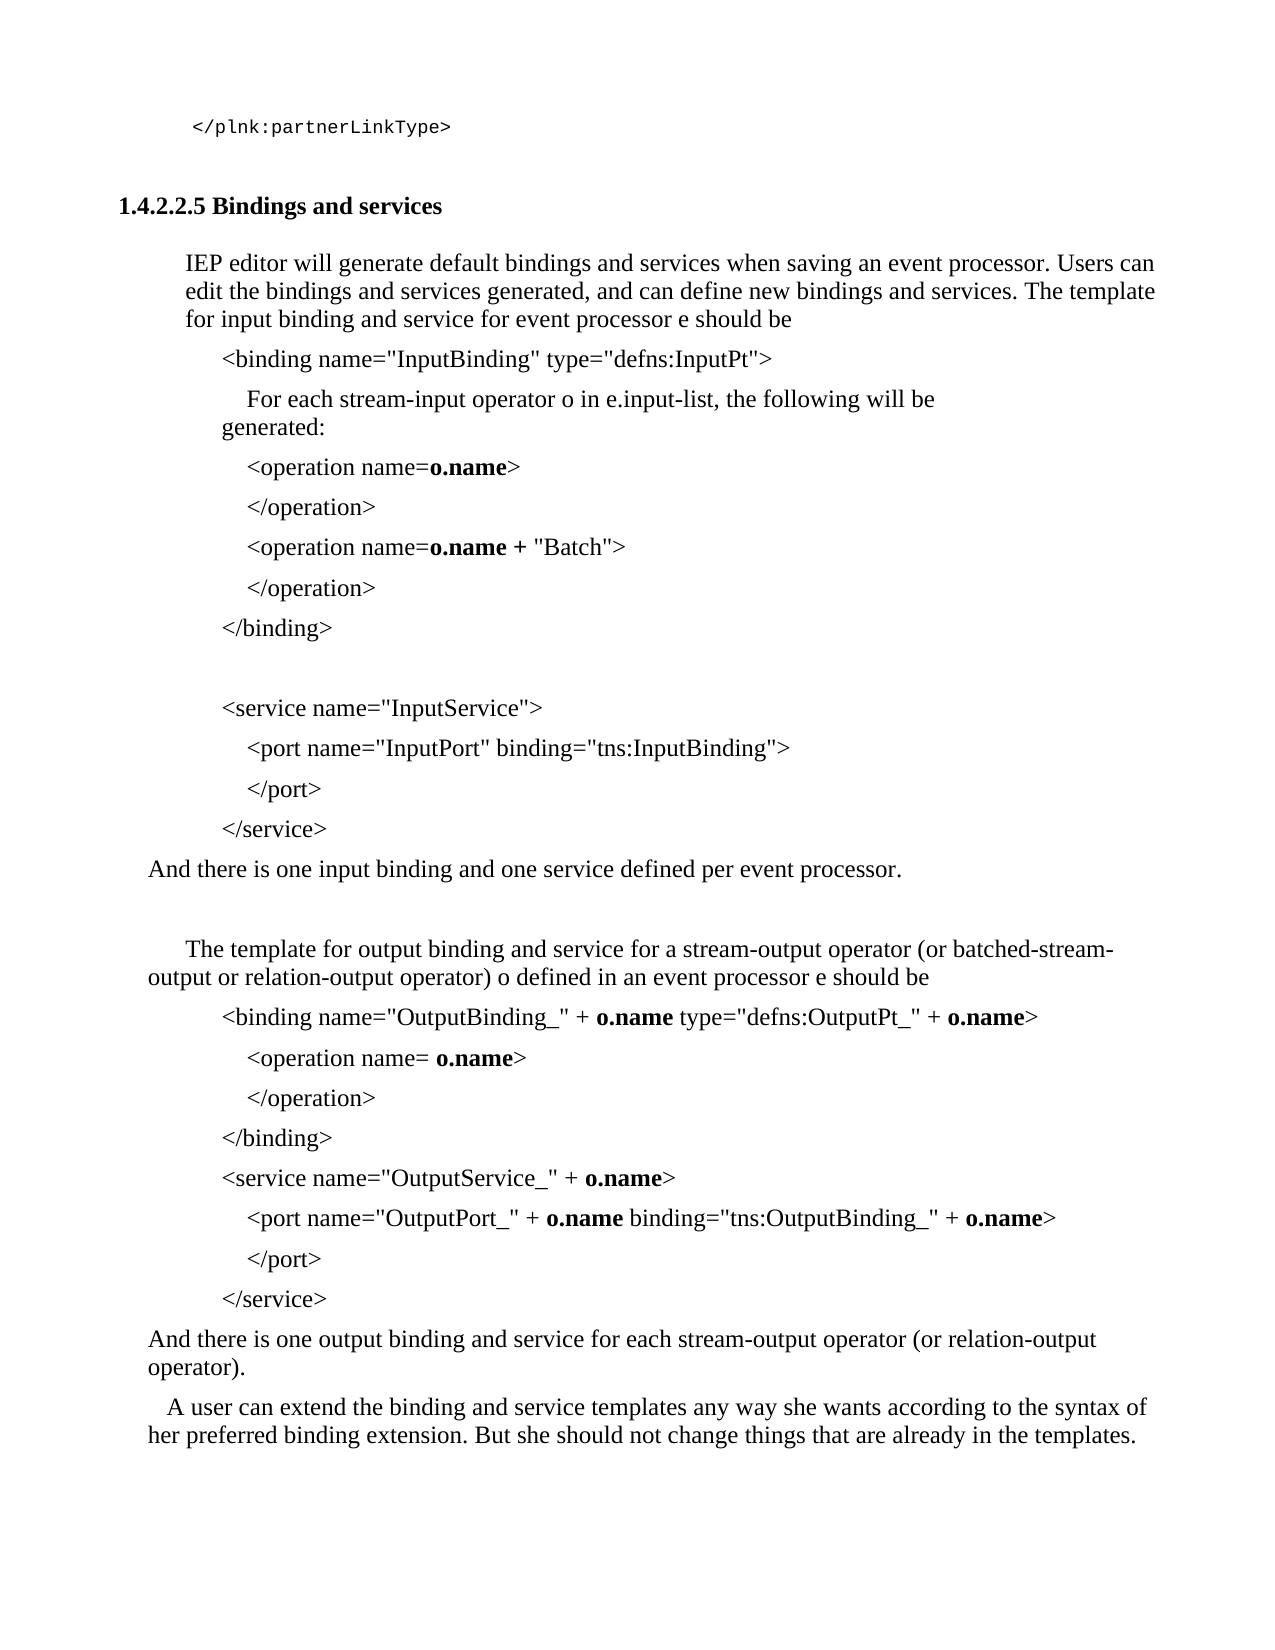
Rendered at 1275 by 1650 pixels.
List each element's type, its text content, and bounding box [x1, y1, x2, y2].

text <service name="InputService"> [148, 694, 1157, 722]
text </operation> [148, 574, 1157, 601]
text And there is one input binding and one service defined per event processor. [148, 855, 1157, 883]
text </port> [148, 1245, 1157, 1272]
text </operation> [148, 1084, 1157, 1112]
text <port name="OutputPort_" + o.name binding="tns:OutputBinding_" + o.name> [148, 1204, 1157, 1232]
text <binding name="OutputBinding_" + o.name type="defns:OutputPt_" + o.name> [148, 1003, 1157, 1031]
text For each stream-input operator o in e.input-list, the following will be generated: [148, 385, 1157, 441]
text The template for output binding and service for a stream-output operator (or batched-stream-output or relation-output operator) o defined in an event processor e should be [148, 936, 1157, 991]
text </operation> [148, 493, 1157, 521]
text A user can extend the binding and service templates any way she wants according to the syntax of her preferred binding extension. But she should not change things that are already in the templates. [148, 1393, 1157, 1448]
text <binding name="InputBinding" type="defns:InputPt"> [148, 345, 1157, 373]
text </service> [148, 1285, 1157, 1313]
text <operation name=o.name + "Batch"> [148, 533, 1157, 561]
text </port> [148, 775, 1157, 802]
text <operation name=o.name> [148, 453, 1157, 481]
subtitle 1.4.2.2.5 Bindings and services [118, 192, 1157, 220]
text And there is one output binding and service for each stream-output operator (or relation-output operator). [148, 1325, 1157, 1381]
text <port name="InputPort" binding="tns:InputBinding"> [148, 734, 1157, 762]
text </plnk:partnerLinkType> [118, 118, 1157, 139]
text </service> [148, 815, 1157, 843]
list IEP editor will generate default bindings and services when saving an event processor. Users can edit the bindings and services generated, and can define new bindings and services. The template for input binding and service for event processor e should be [148, 249, 1157, 332]
text <service name="OutputService_" + o.name> [148, 1164, 1157, 1192]
text </binding> [148, 614, 1157, 642]
text </binding> [148, 1124, 1157, 1152]
text <operation name= o.name> [148, 1044, 1157, 1071]
